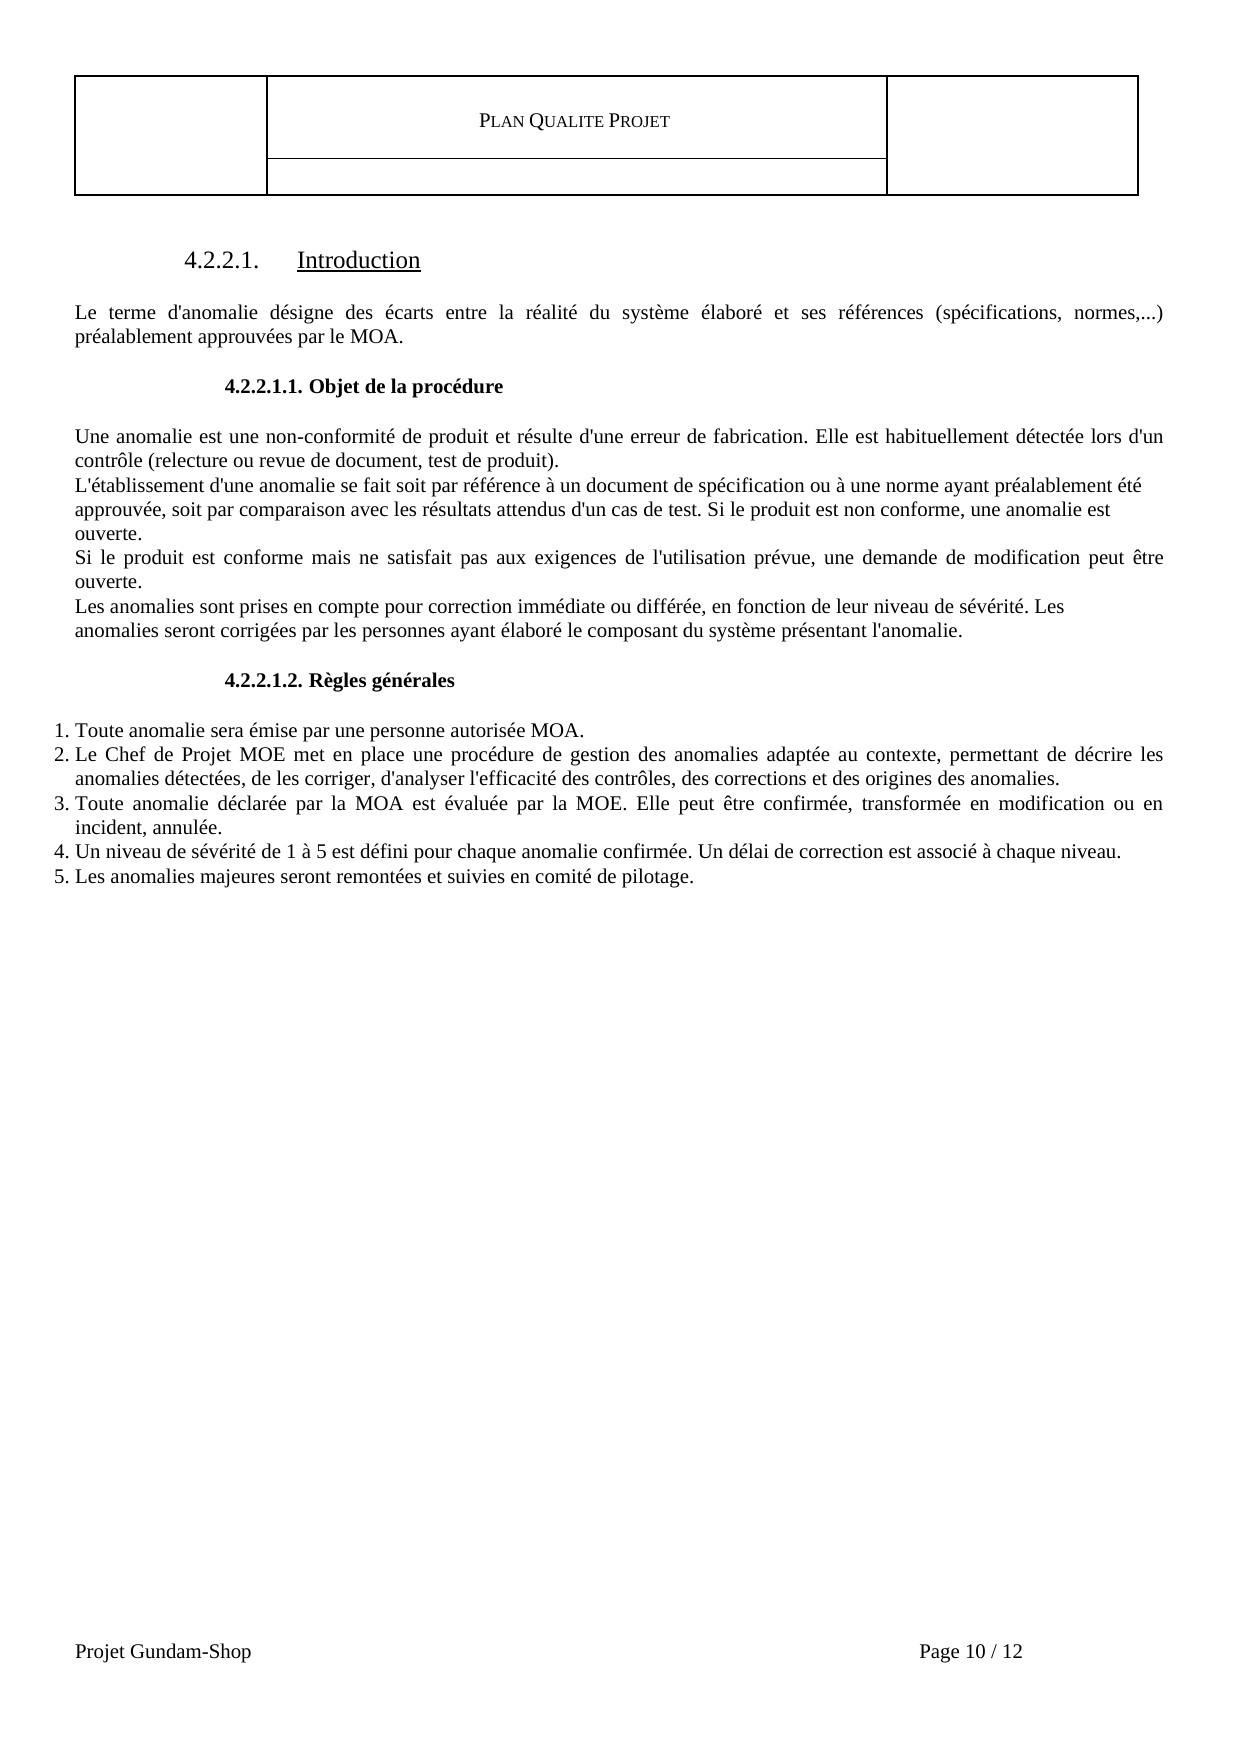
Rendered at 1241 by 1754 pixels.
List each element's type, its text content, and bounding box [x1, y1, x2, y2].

list Un niveau de sévérité de 1 à 5 est défini pour chaque anomalie confirmée. Un délai de correction est associé à chaque niveau. [54, 839, 1166, 863]
list Le Chef de Projet MOE met en place une procédure de gestion des anomalies adaptée au contexte, permettant de décrire les anomalies détectées, de les corriger, d'analyser l'efficacité des contrôles, des corrections et des origines des anomalies. [54, 742, 1166, 790]
list Toute anomalie déclarée par la MOA est évaluée par la MOE. Elle peut être confirmée, transformée en modification ou en incident, annulée. [54, 791, 1166, 839]
list Toute anomalie sera émise par une personne autorisée MOA. [54, 718, 1166, 742]
text 4.2.2.1.2. Règles générales [224, 667, 1166, 692]
subtitle 4.2.2.1. Introduction [75, 245, 1166, 274]
text Le terme d'anomalie désigne des écarts entre la réalité du système élaboré et ses références (spécifications, normes,...) préalablement approuvées par le MOA. [74, 300, 1166, 348]
text L'établissement d'une anomalie se fait soit par référence à un document de spécification ou à une norme ayant préalablement été approuvée, soit par comparaison avec les résultats attendus d'un cas de test. Si le produit est non conforme, une anomalie est ouverte. [74, 473, 1145, 545]
text 4.2.2.1.1. Objet de la procédure [224, 374, 1166, 398]
text Une anomalie est une non-conformité de produit et résulte d'une erreur de fabrication. Elle est habituellement détectée lors d'un contrôle (relecture ou revue de document, test de produit). [74, 424, 1166, 472]
text Si le produit est conforme mais ne satisfait pas aux exigences de l'utilisation prévue, une demande de modification peut être ouverte. [74, 545, 1166, 593]
text Les anomalies sont prises en compte pour correction immédiate ou différée, en fonction de leur niveau de sévérité. Les anomalies seront corrigées par les personnes ayant élaboré le composant du système présentant l'anomalie. [74, 594, 1065, 642]
list Les anomalies majeures seront remontées et suivies en comité de pilotage. [54, 864, 1166, 888]
